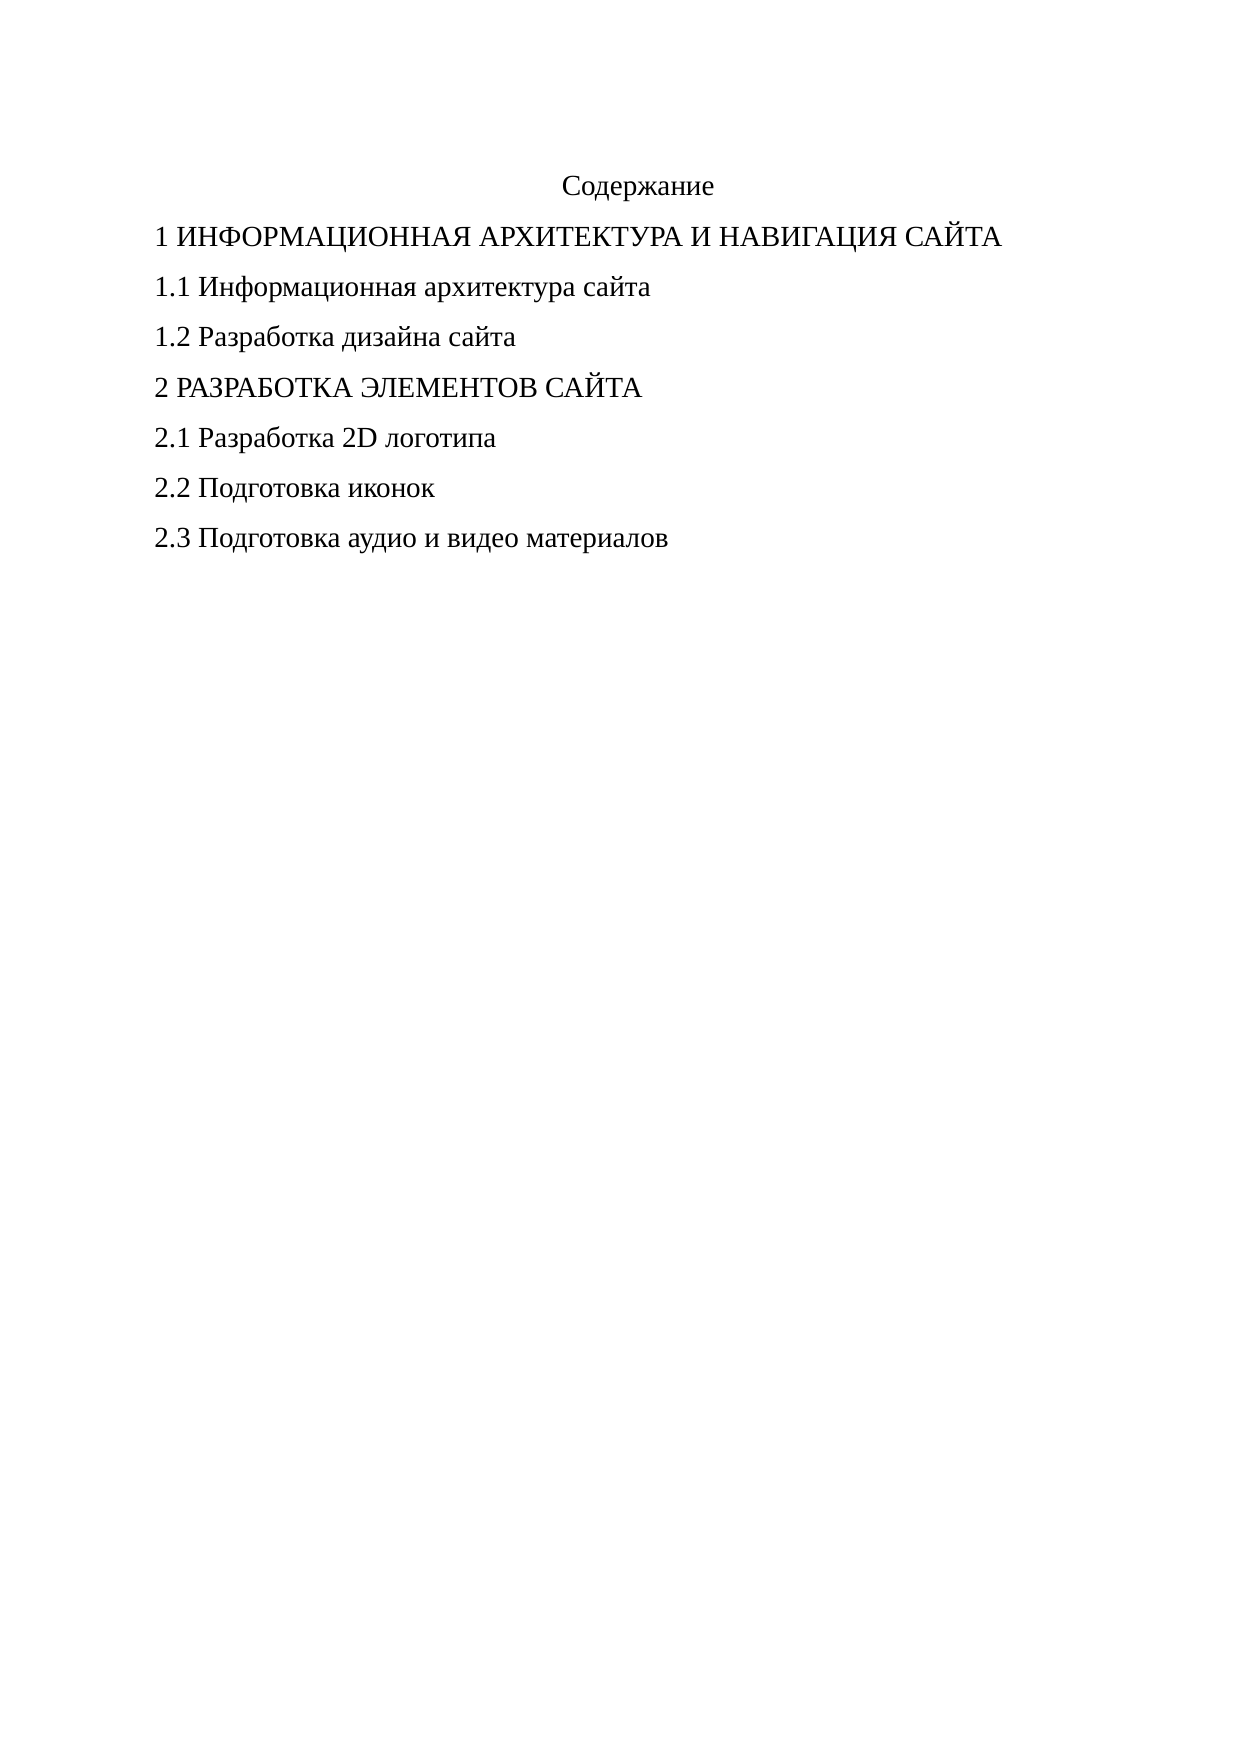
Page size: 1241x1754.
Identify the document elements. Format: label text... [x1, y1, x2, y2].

list Содержание [154, 168, 1122, 202]
list 2.1 Разработка 2D логотипа [154, 420, 1122, 453]
list 2.2 Подготовка иконок [154, 470, 1122, 504]
list 1 ИНФОРМАЦИОННАЯ АРХИТЕКТУРА И НАВИГАЦИЯ САЙТА [154, 219, 1122, 252]
list 1.2 Разработка дизайна сайта [154, 319, 1122, 353]
list 2 РАЗРАБОТКА ЭЛЕМЕНТОВ САЙТА [154, 370, 1122, 403]
list 2.3 Подготовка аудио и видео материалов [154, 521, 1122, 554]
list 1.1 Информационная архитектура сайта [154, 269, 1122, 303]
